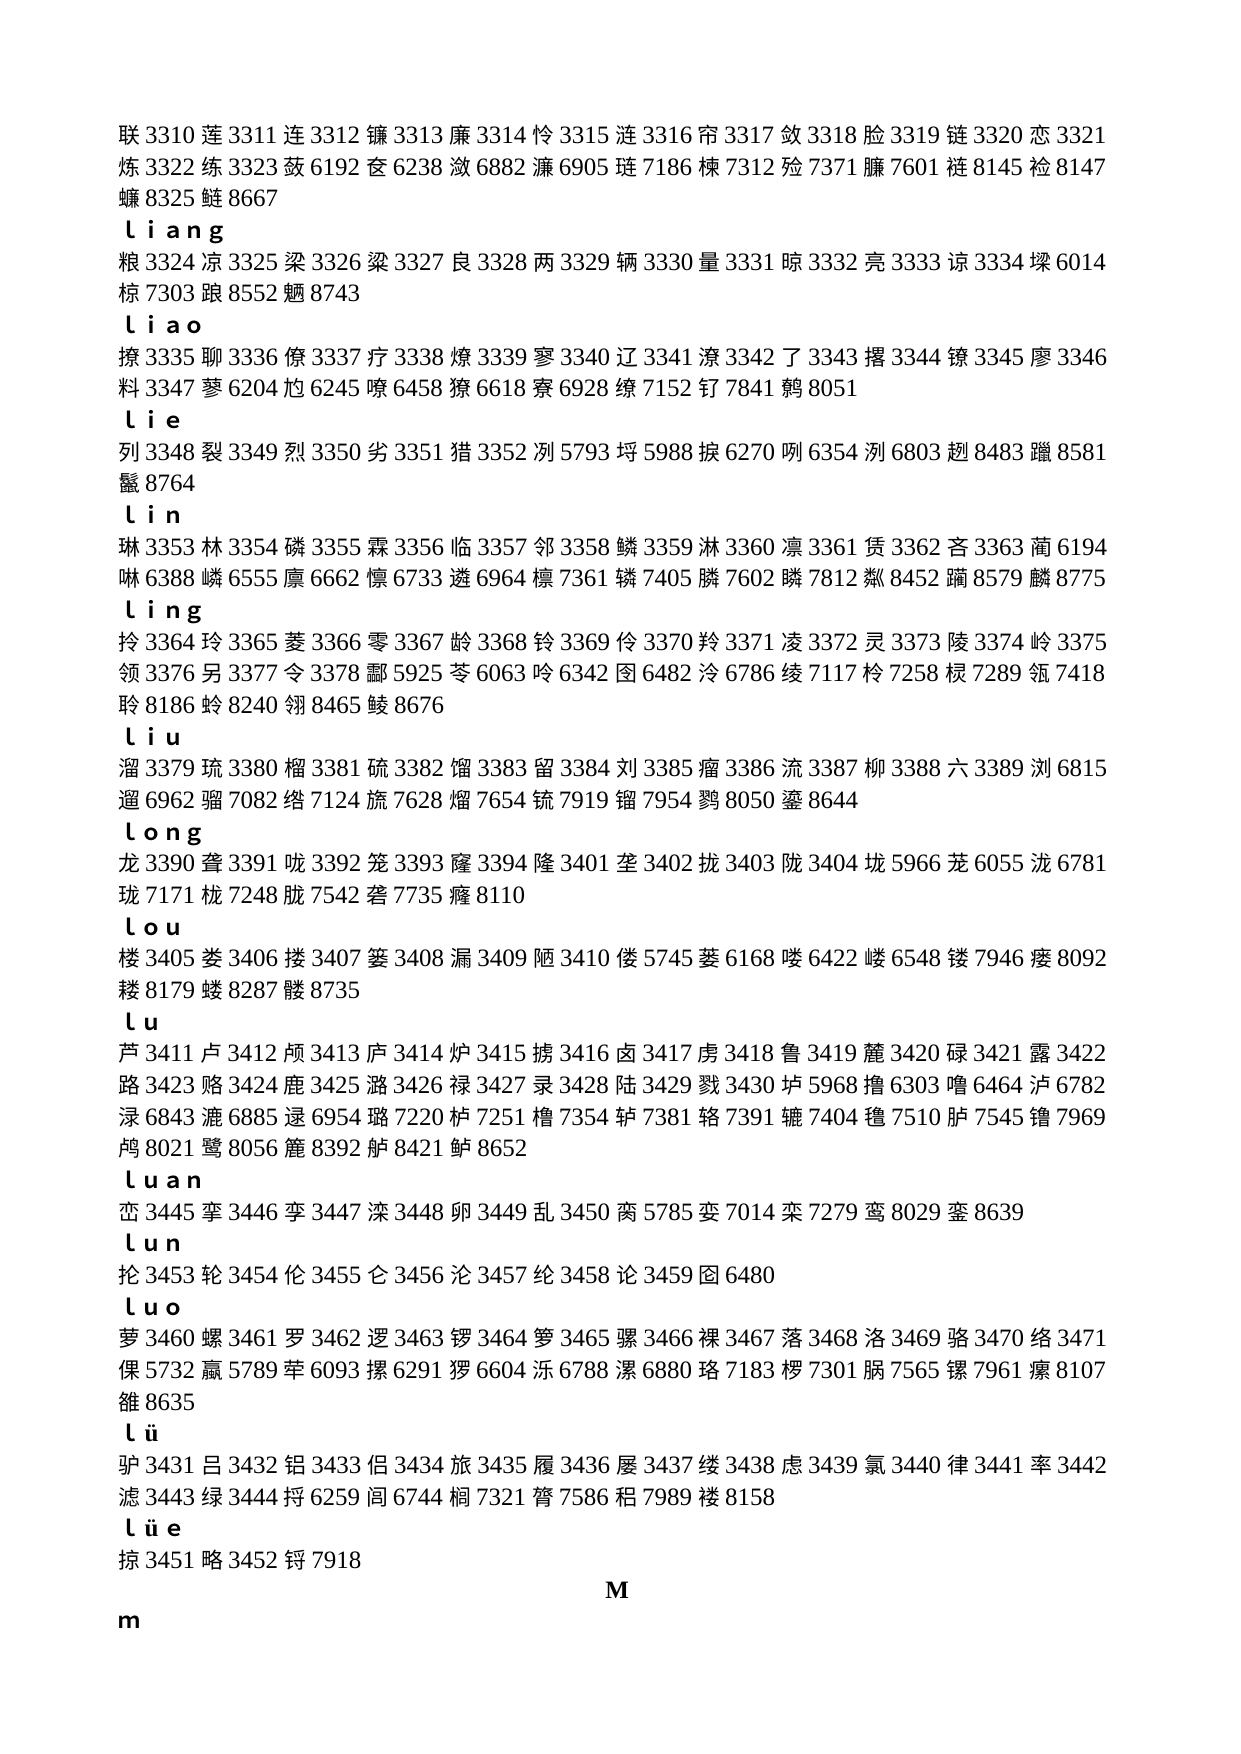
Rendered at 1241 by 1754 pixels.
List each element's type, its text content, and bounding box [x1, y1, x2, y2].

text ｌüｅ [118, 1511, 1122, 1543]
text ｌü [118, 1416, 1122, 1448]
text M [118, 1575, 1122, 1603]
text ｌｉｎｇ [118, 593, 1122, 625]
text ｌｉａｏ [118, 308, 1122, 340]
text 楼 3405 娄 3406 搂 3407 篓 3408 漏 3409 陋 3410 偻 5745蒌 6168 喽 6422 嵝 6548 镂 7946 瘘 8092 耧 8179 蝼 8287髅 8735 [118, 941, 1122, 1005]
text 溜 3379 琉 3380 榴 3381 硫 3382 馏 3383 留 3384 刘 3385瘤 3386 流 3387 柳 3388 六 3389 浏 6815 遛 6962 骝 7082绺 7124 旒 7628 熘 7654 锍 7919 镏 7954 鹨 8050 鎏 8644 [118, 751, 1122, 815]
text 掠 3451 略 3452 锊 7918 [118, 1543, 1122, 1575]
text ｌｕ [118, 1005, 1122, 1036]
text 龙 3390 聋 3391 咙 3392 笼 3393 窿 3394 隆 3401 垄 3402拢 3403 陇 3404 垅 5966 茏 6055 泷 6781 珑 7171 栊 7248胧 7542 砻 7735 癃 8110 [118, 846, 1122, 910]
text 粮 3324 凉 3325 梁 3326 粱 3327 良 3328 两 3329 辆 3330量 3331 晾 3332 亮 3333 谅 3334墚 6014 椋 7303 踉 8552魉 8743 [118, 245, 1122, 308]
text ｌｉｕ [118, 720, 1122, 751]
text ｌｕｎ [118, 1226, 1122, 1258]
text ｌｏｕ [118, 910, 1122, 941]
text ｌｉｅ [118, 403, 1122, 435]
text ｌｉｎ [118, 498, 1122, 530]
text 抡 3453 轮 3454 伦 3455 仑 3456 沦 3457 纶 3458 论 3459囵 6480 [118, 1258, 1122, 1290]
text 拎 3364 玲 3365 菱 3366 零 3367 龄 3368 铃 3369 伶 3370羚 3371 凌 3372 灵 3373 陵 3374 岭 3375 领 3376 另 3377令 3378 酃 5925 苓 6063 呤 6342 囹 6482 泠 6786 绫 7117柃 7258 棂 7289 瓴 7418 聆 8186 蛉 8240 翎 8465 鲮 8676 [118, 625, 1122, 720]
text ｍ [118, 1603, 1122, 1635]
text 驴 3431 吕 3432 铝 3433 侣 3434 旅 3435 履 3436 屡 3437缕 3438 虑 3439 氯 3440 律 3441 率 3442 滤 3443 绿 3444捋 6259 闾 6744 榈 7321 膂 7586 稆 7989 褛 8158 [118, 1448, 1122, 1511]
text ｌｕａｎ [118, 1163, 1122, 1195]
text 列 3348 裂 3349 烈 3350 劣 3351 猎 3352 冽 5793 埒 5988捩 6270 咧 6354 洌 6803 趔 8483 躐 8581 鬣 8764 [118, 435, 1122, 498]
text 峦 3445 挛 3446 孪 3447 滦 3448 卵 3449 乱 3450 脔 5785娈 7014 栾 7279 鸾 8029 銮 8639 [118, 1195, 1122, 1226]
text ｌｕｏ [118, 1290, 1122, 1321]
text 撩 3335 聊 3336 僚 3337 疗 3338 燎 3339 寥 3340 辽 3341潦 3342 了 3343 撂 3344 镣 3345 廖 3346 料 3347 蓼 6204尥 6245 嘹 6458 獠 6618 寮 6928 缭 7152 钌 7841 鹩 8051 [118, 340, 1122, 403]
text 芦 3411 卢 3412 颅 3413 庐 3414 炉 3415 掳 3416 卤 3417虏 3418 鲁 3419 麓 3420 碌 3421 露 3422 路 3423 赂 3424鹿 3425 潞 3426 禄 3427 录 3428 陆 3429 戮 3430 垆 5968撸 6303 噜 6464 泸 6782 渌 6843 漉 6885 逯 6954 璐 7220栌 7251 橹 7354 轳 7381 辂 7391 辘 7404 氇 7510 胪 7545镥 7969 鸬 8021 鹭 8056 簏 8392 舻 8421 鲈 8652 [118, 1036, 1122, 1163]
text 琳 3353 林 3354 磷 3355 霖 3356 临 3357 邻 3358 鳞 3359淋 3360 凛 3361 赁 3362 吝 3363 蔺 6194 啉 6388 嶙 6555廪 6662 懔 6733 遴 6964 檩 7361 辚 7405 膦 7602 瞵 7812粼 8452 躏 8579 麟 8775 [118, 530, 1122, 593]
text ｌｏｎｇ [118, 815, 1122, 846]
text 联 3310 莲 3311 连 3312 镰 3313 廉 3314 怜 3315 涟 3316帘 3317 敛 3318 脸 3319 链 3320 恋 3321 炼 3322 练 3323蔹 6192 奁 6238 潋 6882 濂 6905 琏 7186 楝 7312 殓 7371臁 7601 裢 8145 裣 8147 蠊 8325 鲢 8667 [118, 118, 1122, 213]
text 萝 3460 螺 3461 罗 3462 逻 3463 锣 3464 箩 3465 骡 3466裸 3467 落 3468 洛 3469 骆 3470 络 3471 倮 5732 蠃 5789荦 6093 摞 6291 猡 6604 泺 6788 漯 6880 珞 7183 椤 7301脶 7565 镙 7961 瘰 8107 雒 8635 [118, 1321, 1122, 1416]
text ｌｉａｎｇ [118, 213, 1122, 245]
